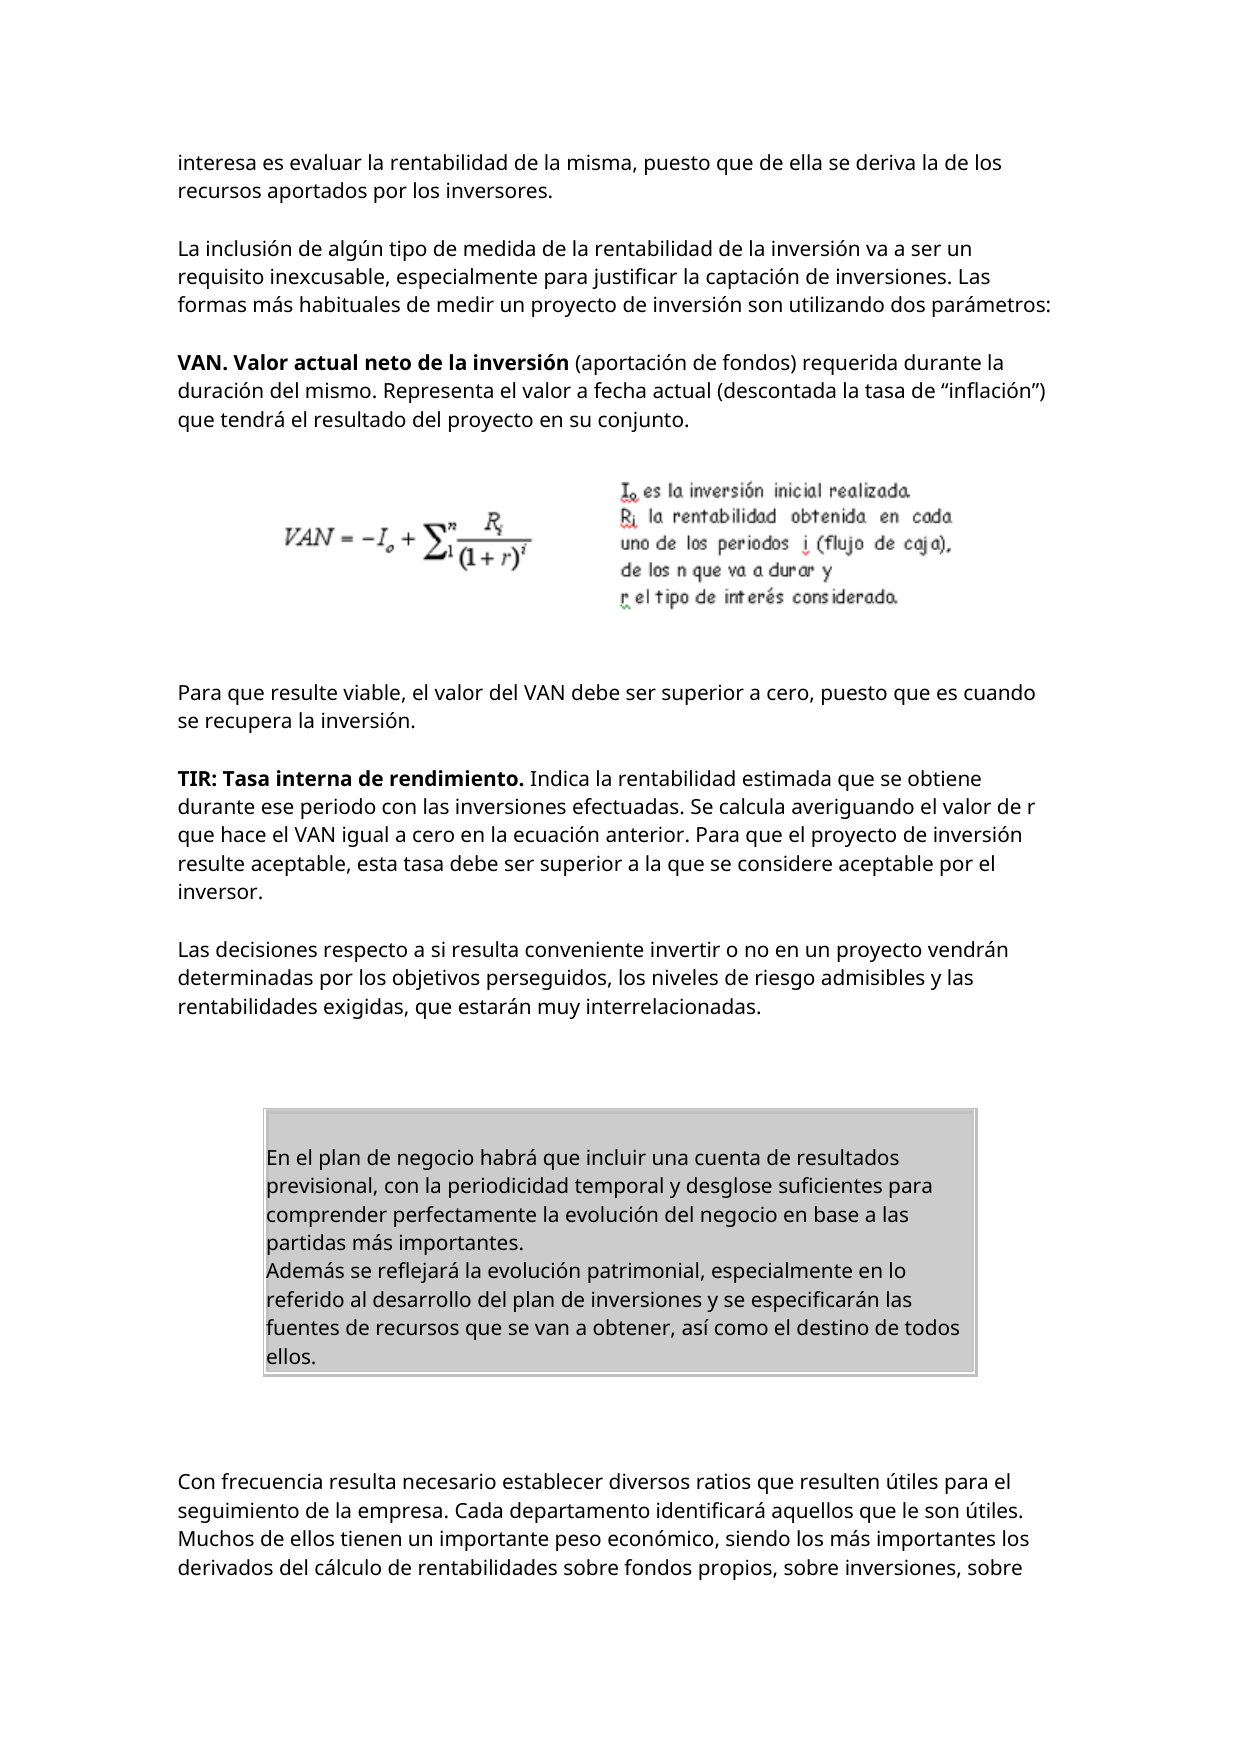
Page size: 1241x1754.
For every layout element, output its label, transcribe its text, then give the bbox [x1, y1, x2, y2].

text TIR: Tasa interna de rendimiento. Indica la rentabilidad estimada que se obtiene durante ese periodo con las inversiones efectuadas. Se calcula averiguando el valor de r que hace el VAN igual a cero en la ecuación anterior. Para que el proyecto de inversión resulte aceptable, esta tasa debe ser superior a la que se considere aceptable por el inversor. [177, 764, 1063, 906]
text Las decisiones respecto a si resulta conveniente invertir o no en un proyecto vendrán determinadas por los objetivos perseguidos, los niveles de riesgo admisibles y las rentabilidades exigidas, que estarán muy interrelacionadas. [177, 935, 1063, 1020]
text Para que resulte viable, el valor del VAN debe ser superior a cero, puesto que es cuando se recupera la inversión. [177, 678, 1063, 734]
text La inclusión de algún tipo de medida de la rentabilidad de la inversión va a ser un requisito inexcusable, especialmente para justificar la captación de inversiones. Las formas más habituales de medir un proyecto de inversión son utilizando dos parámetros: [177, 234, 1063, 319]
text VAN. Valor actual neto de la inversión (aportación de fondos) requerida durante la duración del mismo. Representa el valor a fecha actual (descontada la tasa de “inflación”) que tendrá el resultado del proyecto en su conjunto. [177, 348, 1063, 433]
picture [253, 462, 987, 649]
text Con frecuencia resulta necesario establecer diversos ratios que resulten útiles para el seguimiento de la empresa. Cada departamento identificará aquellos que le son útiles. Muchos de ellos tienen un importante peso económico, siendo los más importantes los derivados del cálculo de rentabilidades sobre fondos propios, sobre inversiones, sobre [177, 1467, 1063, 1581]
table_header En el plan de negocio habrá que incluir una cuenta de resultados previsional, con la periodicidad temporal y desglose suficientes para comprender perfectamente la evolución del negocio en base a las partidas más importantes. Además se reflejará la evolución patrimonial, especialmente en lo referido al desarrollo del plan de inversiones y se especificarán las fuentes de recursos que se van a obtener, así como el destino de todos ellos. [269, 1114, 972, 1370]
text interesa es evaluar la rentabilidad de la misma, puesto que de ella se deriva la de los recursos aportados por los inversores. [177, 148, 1063, 204]
